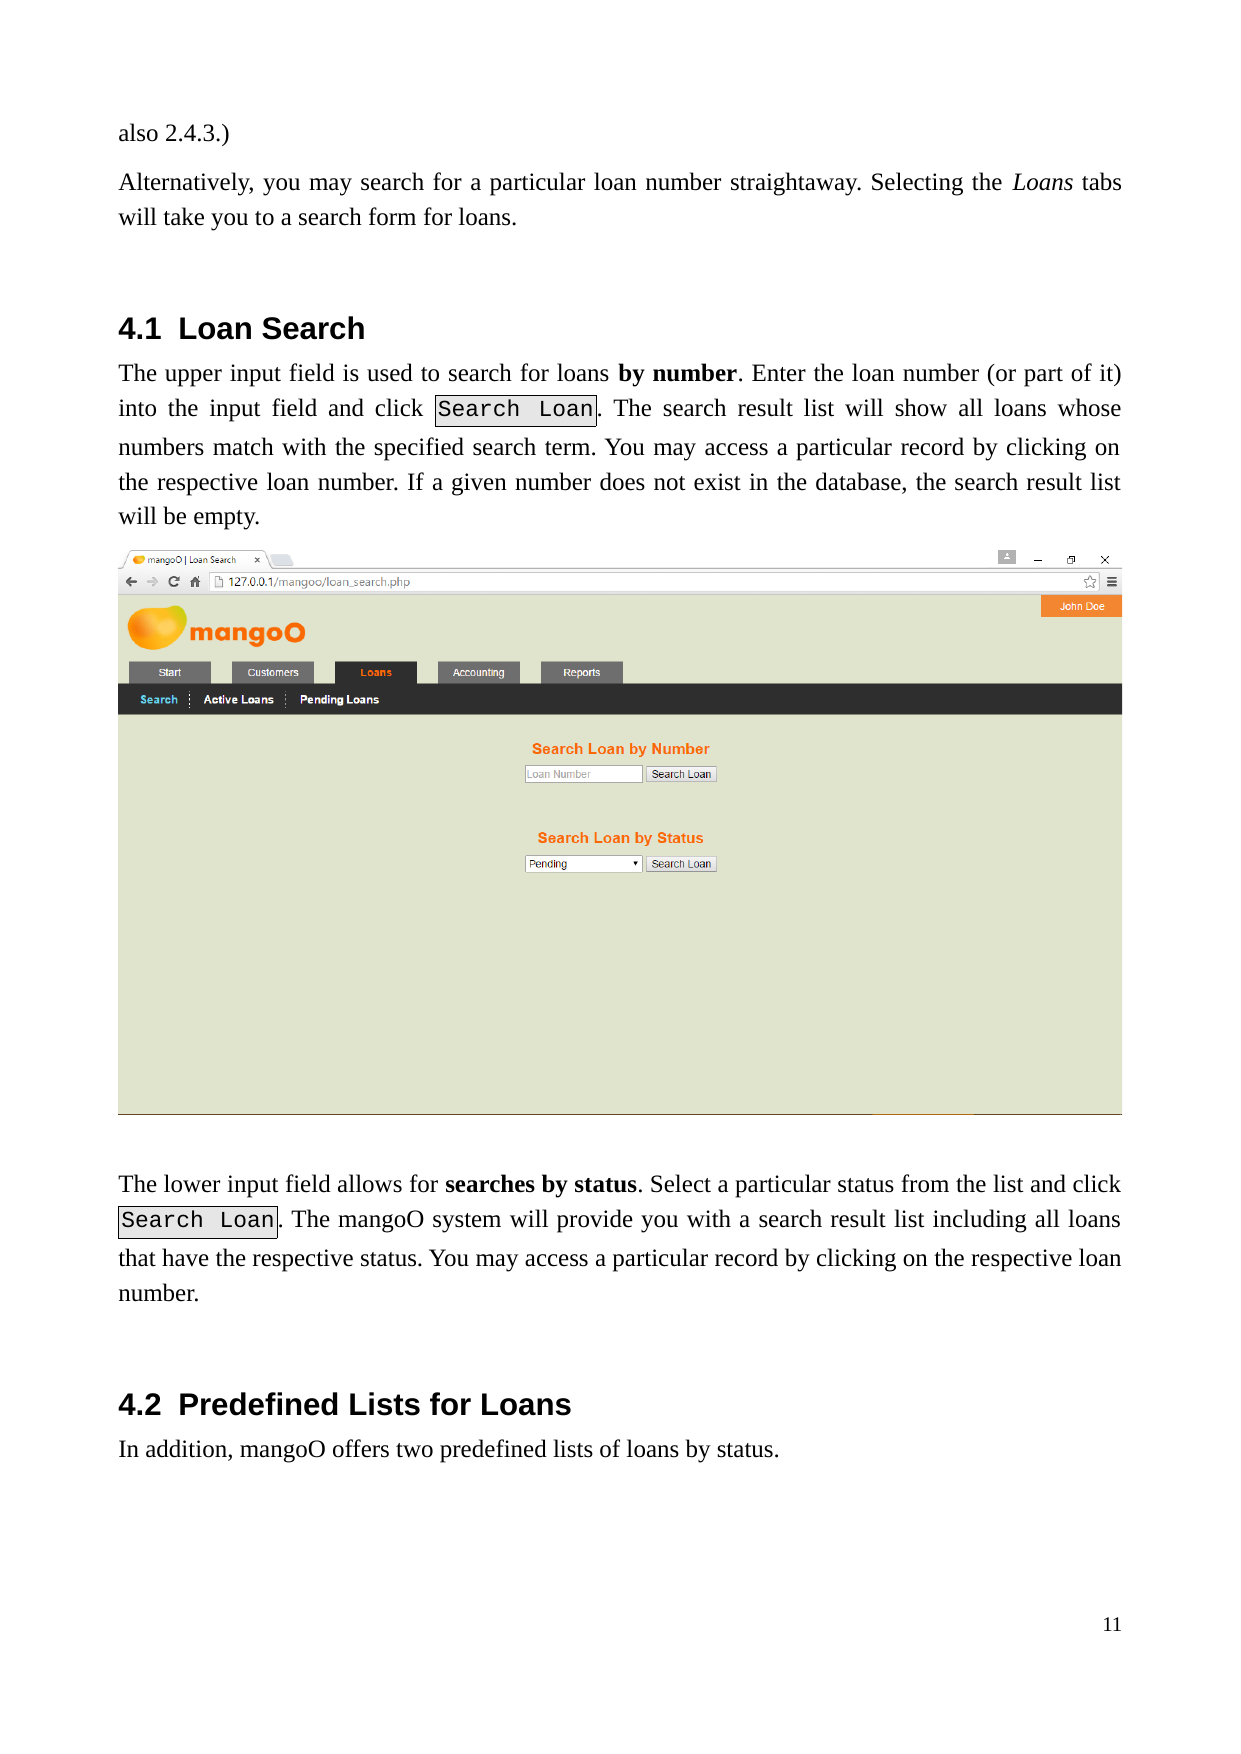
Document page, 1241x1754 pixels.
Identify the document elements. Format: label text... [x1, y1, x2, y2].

picture [118, 550, 1123, 1115]
text also 2.4.3.) [118, 118, 1122, 147]
text Alternatively, you may search for a particular loan number straightaway. Selecting the Loans tabs will take you to a search form for loans. [118, 167, 1122, 230]
text In addition, mangoO offers two predefined lists of loans by status. [118, 1434, 1122, 1463]
text The lower input field allows for searches by status. Select a particular status from the list and click Search Loan. The mangoO system will provide you with a search result list including all loans that have the respective status. You may access a particular record by clicking on the respective loan number. [118, 1169, 1122, 1307]
text The upper input field is used to search for loans by number. Enter the loan number (or part of it) into the input field and click Search Loan. The search result list will show all loans whose numbers match with the specified search term. You may access a particular record by clicking on the respective loan number. If a given number does not exist in the database, the search result list will be empty. [118, 358, 1122, 530]
subtitle Loan Search [118, 310, 1122, 346]
subtitle Predefined Lists for Loans [118, 1386, 1122, 1422]
